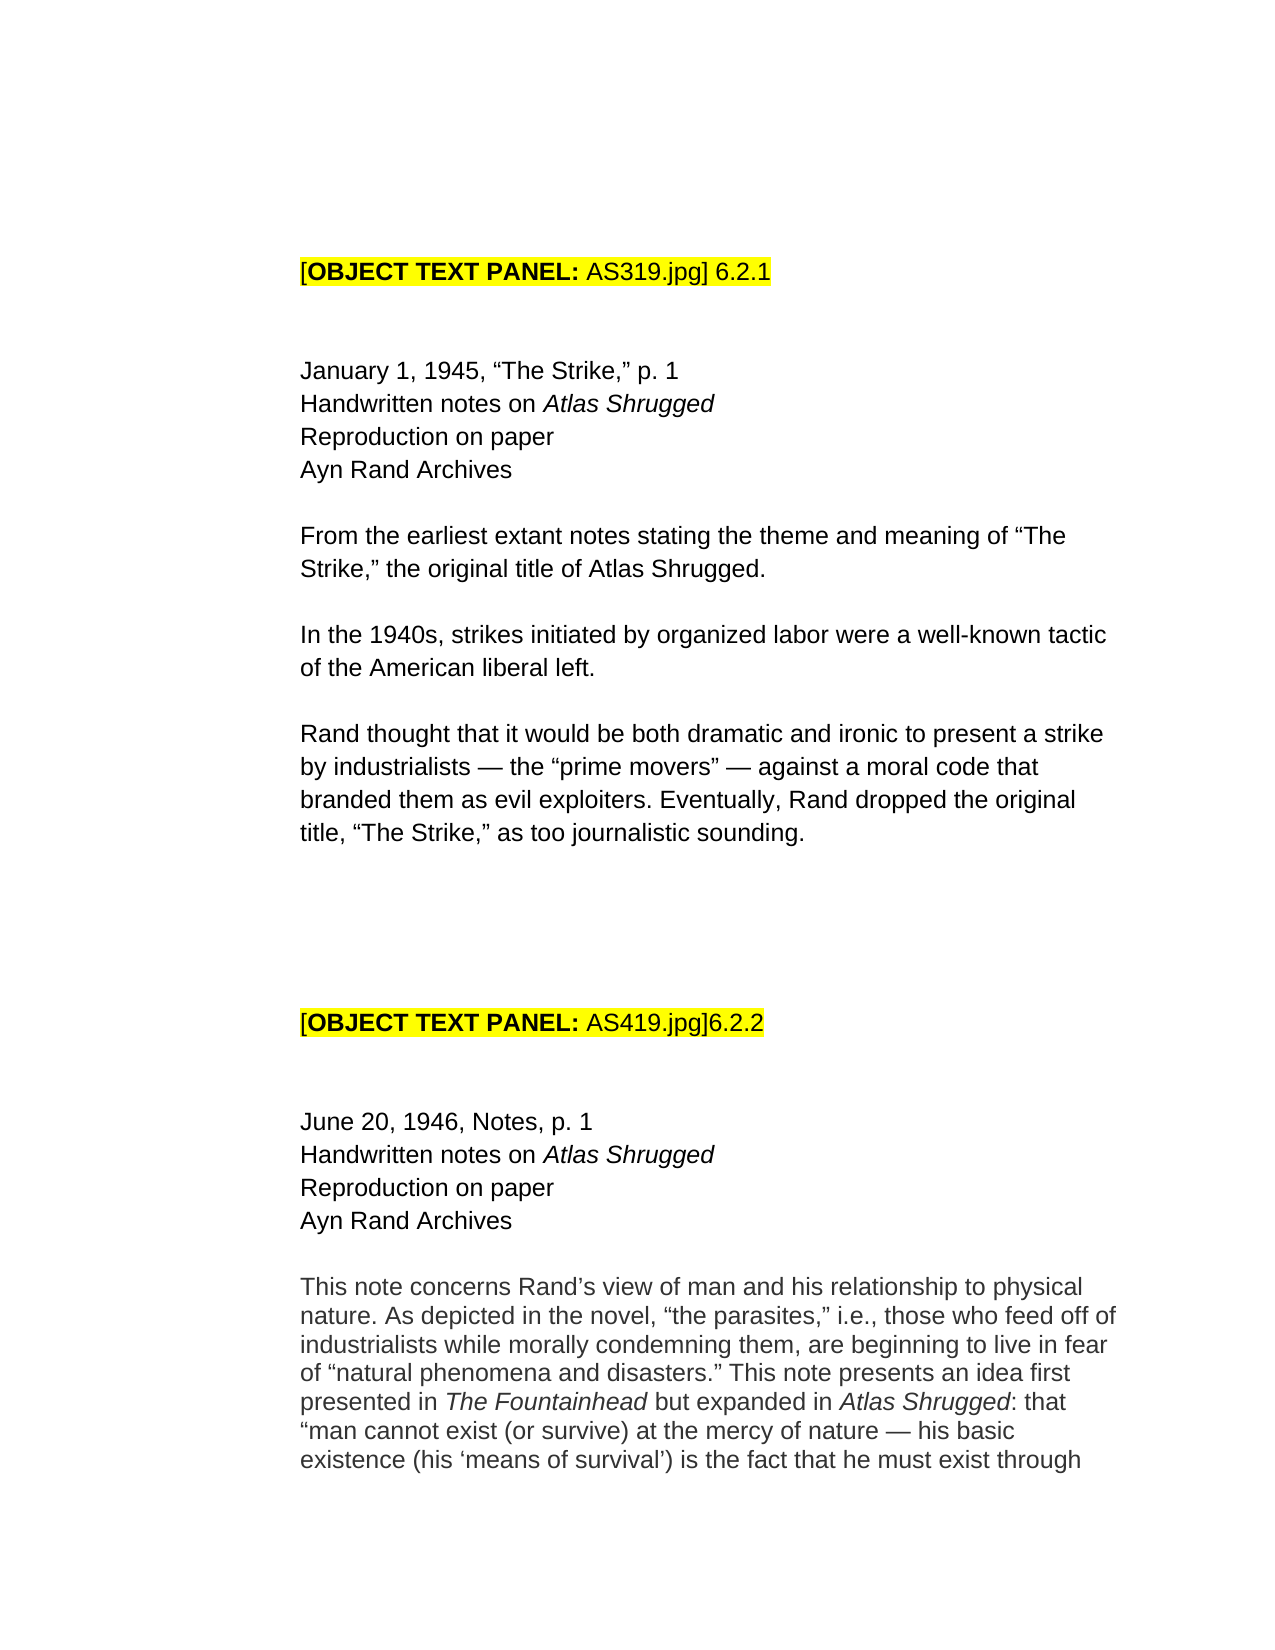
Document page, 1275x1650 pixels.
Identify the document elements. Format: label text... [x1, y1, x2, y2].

text Reproduction on paper [300, 422, 1125, 451]
text Ayn Rand Archives [300, 1206, 1125, 1235]
text Reproduction on paper [300, 1173, 1125, 1202]
text This note concerns Rand’s view of man and his relationship to physical nature. As depicted in the novel, “the parasites,” i.e., those who feed off of industrialists while morally condemning them, are beginning to live in fear of “natural phenomena and disasters.” This note presents an idea first presented in The Fountainhead but expanded in Atlas Shrugged: that “man cannot exist (or survive) at the mercy of nature — his basic existence (his ‘means of survival’) is the fact that he must exist through [300, 1272, 1125, 1473]
text January 1, 1945, “The Strike,” p. 1 [300, 356, 1125, 385]
text Handwritten notes on Atlas Shrugged [300, 1140, 1125, 1169]
text June 20, 1946, Notes, p. 1 [300, 1107, 1125, 1136]
text [OBJECT TEXT PANEL: AS319.jpg] 6.2.1 [300, 257, 1125, 286]
text Rand thought that it would be both dramatic and ironic to present a strike by industrialists — the “prime movers” — against a moral code that branded them as evil exploiters. Eventually, Rand dropped the original title, “The Strike,” as too journalistic sounding. [300, 719, 1125, 847]
text Handwritten notes on Atlas Shrugged [300, 389, 1125, 418]
text [OBJECT TEXT PANEL: AS419.jpg]6.2.2 [300, 1008, 1125, 1037]
text From the earliest extant notes stating the theme and meaning of “The Strike,” the original title of Atlas Shrugged. [300, 521, 1125, 583]
text Ayn Rand Archives [300, 455, 1125, 484]
text In the 1940s, strikes initiated by organized labor were a well-known tactic of the American liberal left. [300, 620, 1125, 682]
